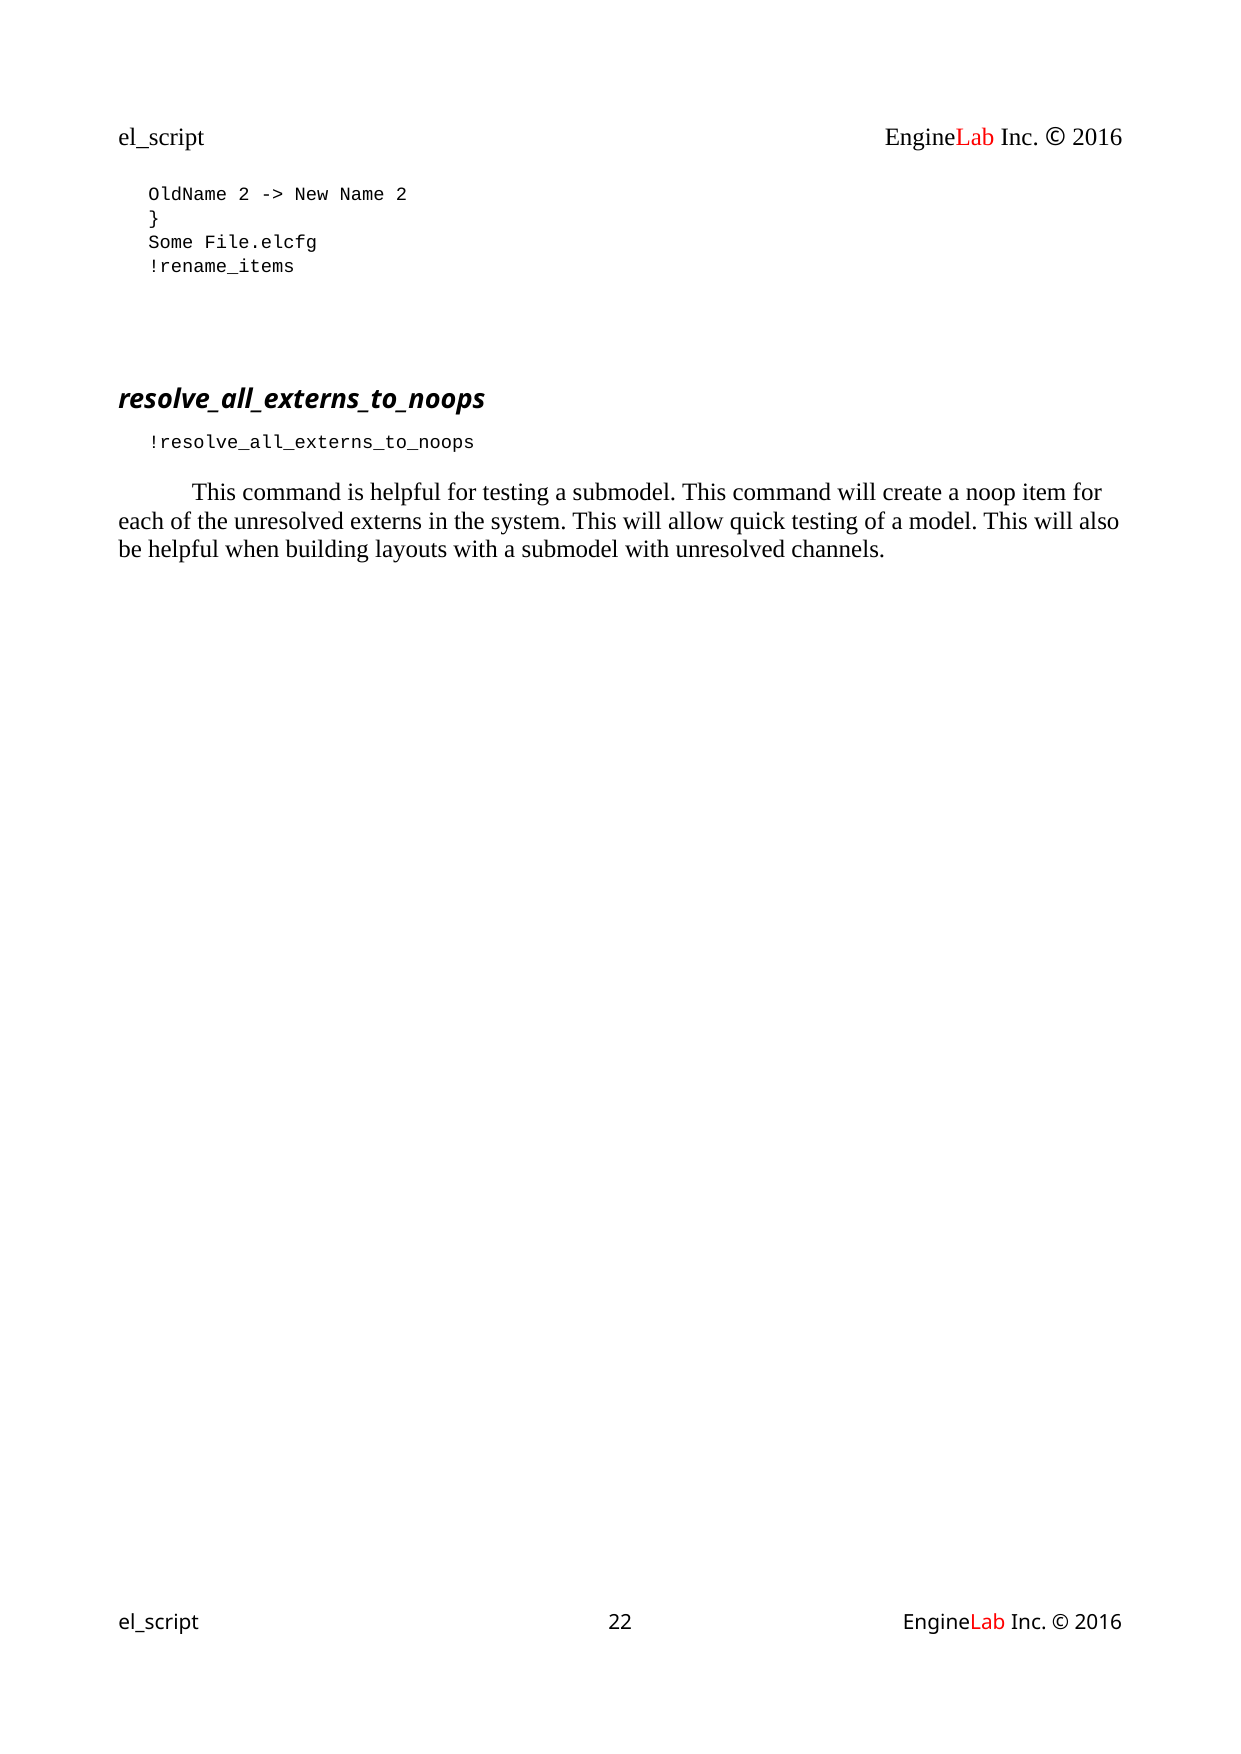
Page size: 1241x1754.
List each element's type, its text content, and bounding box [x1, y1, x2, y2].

text !rename_items [148, 253, 1122, 277]
text This command is helpful for testing a submodel. This command will create a noop item for each of the unresolved externs in the system. This will allow quick testing of a model. This will also be helpful when building layouts with a submodel with unresolved channels. [118, 477, 1122, 563]
text } [148, 206, 1122, 229]
subtitle resolve_all_externs_to_noops [118, 380, 1122, 417]
text !resolve_all_externs_to_noops [148, 429, 1122, 453]
text Some File.elcfg [148, 229, 1122, 253]
text OldName 2 -> New Name 2 [148, 182, 1122, 206]
